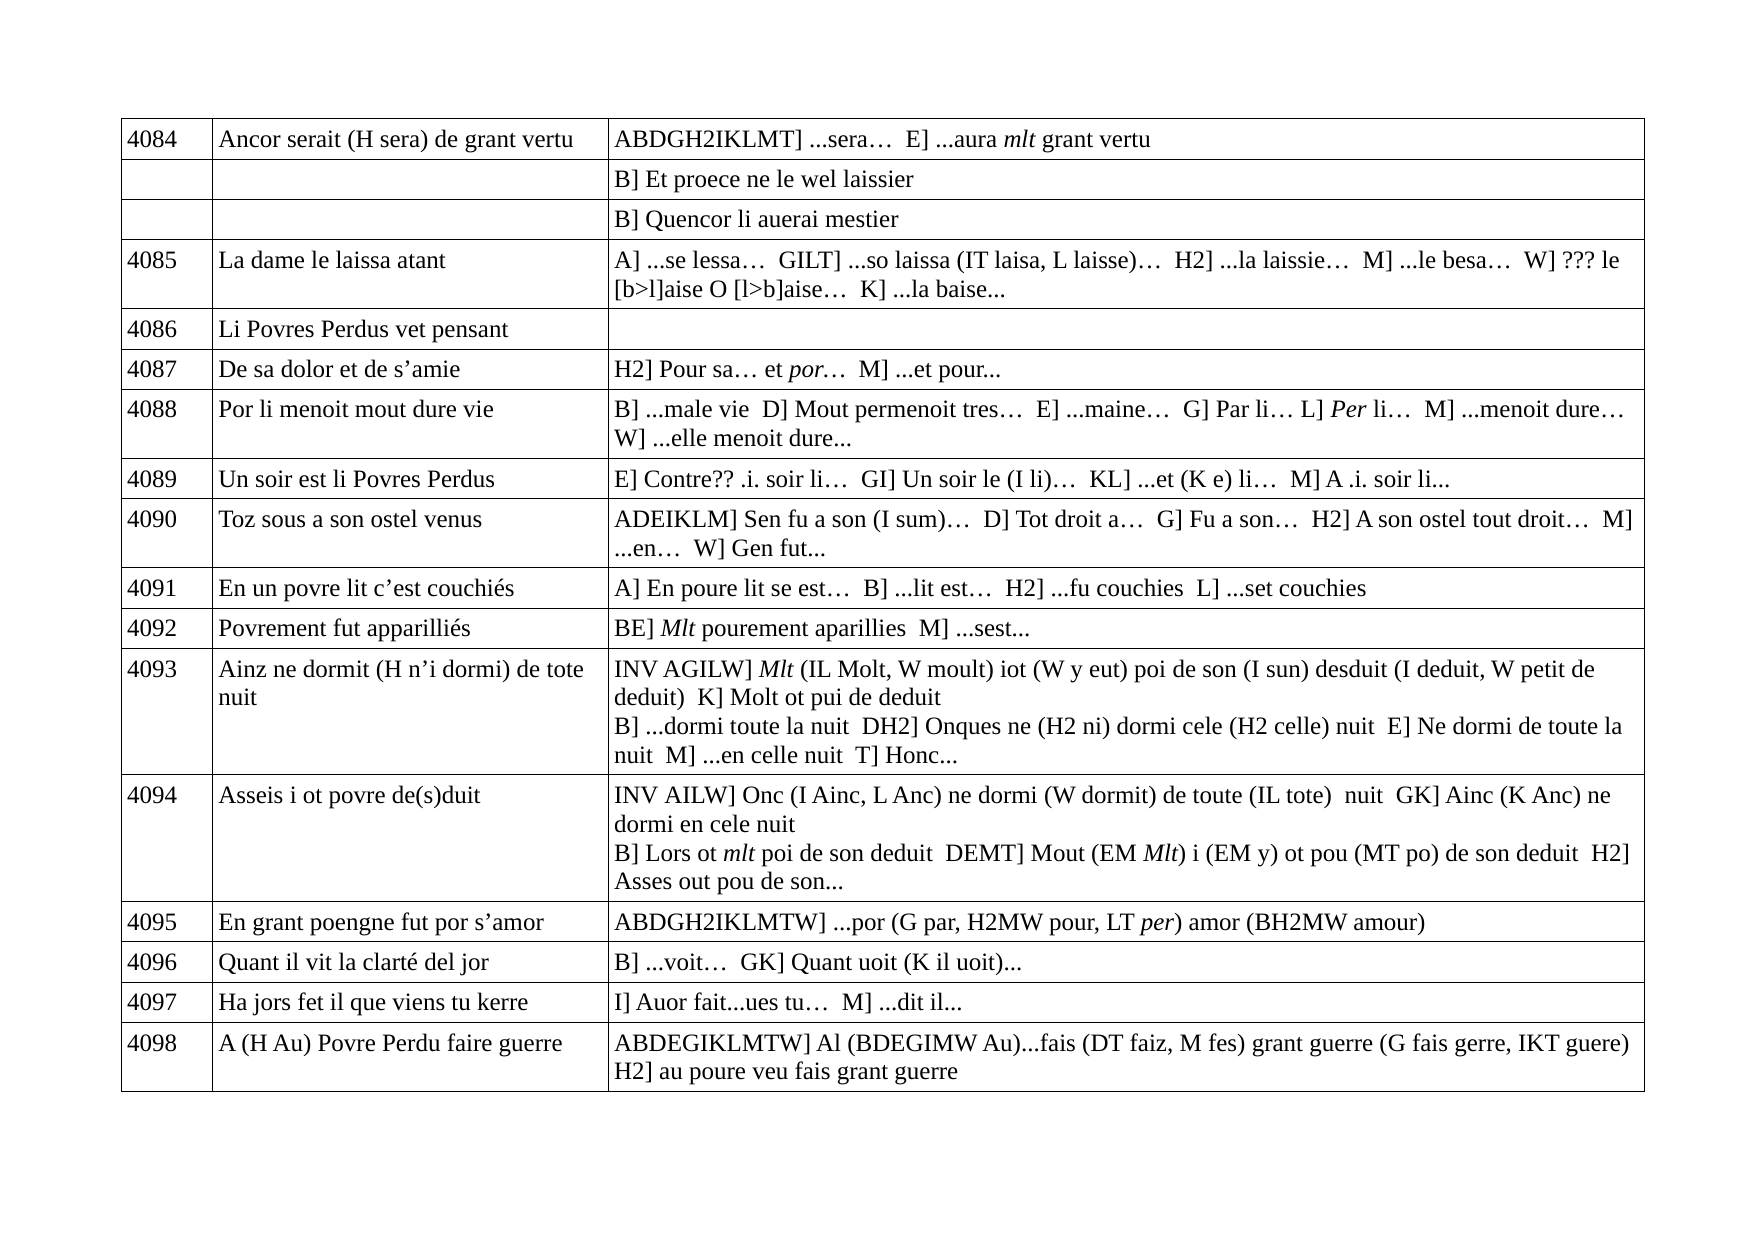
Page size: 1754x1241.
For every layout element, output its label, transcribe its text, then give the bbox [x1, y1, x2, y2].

table_cell E] Contre?? .i. soir li… GI] Un soir le (I li)… KL] ...et (K e) li… M] A .i. soir li... [609, 459, 1644, 498]
table_cell 4095 [122, 902, 212, 941]
table_cell En un povre lit c’est couchiés [213, 568, 608, 607]
table_cell Por li menoit mout dure vie [213, 390, 608, 458]
table_cell H2] Pour sa… et por… M] ...et pour... [609, 350, 1644, 389]
table_cell I] Auor fait...ues tu… M] ...dit il... [609, 983, 1644, 1022]
table_cell De sa dolor et de s’amie [213, 350, 608, 389]
table_cell 4085 [122, 240, 212, 308]
table_cell 4098 [122, 1023, 212, 1091]
table_cell 4097 [122, 983, 212, 1022]
table_cell Quant il vit la clarté del jor [213, 942, 608, 982]
table_cell Asseis i ot povre de(s)duit [213, 775, 608, 901]
table_cell A] ...se lessa… GILT] ...so laissa (IT laisa, L laisse)… H2] ...la laissie… M] ...le besa… W] ??? le [b>l]aise O [l>b]aise… K] ...la baise... [609, 240, 1644, 308]
table_cell Povrement fut apparilliés [213, 609, 608, 648]
table_cell ABDGH2IKLMTW] ...por (G par, H2MW pour, LT per) amor (BH2MW amour) [609, 902, 1644, 941]
table_cell INV AILW] Onc (I Ainc, L Anc) ne dormi (W dormit) de toute (IL tote) nuit GK] Ainc (K Anc) ne dormi en cele nuit B] Lors ot mlt poi de son deduit DEMT] Mout (EM Mlt) i (EM y) ot pou (MT po) de son deduit H2] Asses out pou de son... [609, 775, 1644, 901]
table_cell [122, 200, 212, 239]
table_cell A (H Au) Povre Perdu faire guerre [213, 1023, 608, 1091]
table_cell [213, 160, 608, 199]
table_cell La dame le laissa atant [213, 240, 608, 308]
table_cell 4084 [122, 119, 212, 158]
table_cell B] Et proece ne le wel laissier [609, 160, 1644, 199]
table_cell A] En poure lit se est… B] ...lit est… H2] ...fu couchies L] ...set couchies [609, 568, 1644, 607]
table_cell [122, 160, 212, 199]
table_cell 4087 [122, 350, 212, 389]
table_cell B] ...male vie D] Mout permenoit tres… E] ...maine… G] Par li… L] Per li… M] ...menoit dure… W] ...elle menoit dure... [609, 390, 1644, 458]
table_cell 4090 [122, 499, 212, 567]
table_cell En grant poengne fut por s’amor [213, 902, 608, 941]
table_cell ADEIKLM] Sen fu a son (I sum)… D] Tot droit a… G] Fu a son… H2] A son ostel tout droit… M] ...en… W] Gen fut... [609, 499, 1644, 567]
table_cell B] ...voit… GK] Quant uoit (K il uoit)... [609, 942, 1644, 982]
table_cell 4094 [122, 775, 212, 901]
table_cell B] Quencor li auerai mestier [609, 200, 1644, 239]
table_cell [609, 309, 1644, 348]
table_cell 4086 [122, 309, 212, 348]
table_cell BE] Mlt pourement aparillies M] ...sest... [609, 609, 1644, 648]
table_cell ABDGH2IKLMT] ...sera… E] ...aura mlt grant vertu [609, 119, 1644, 158]
table_cell 4091 [122, 568, 212, 607]
table_cell 4093 [122, 649, 212, 774]
table_cell [213, 200, 608, 239]
table_cell Toz sous a son ostel venus [213, 499, 608, 567]
table_cell 4088 [122, 390, 212, 458]
table_cell ABDEGIKLMTW] Al (BDEGIMW Au)...fais (DT faiz, M fes) grant guerre (G fais gerre, IKT guere) H2] au poure veu fais grant guerre [609, 1023, 1644, 1091]
table_cell Ha jors fet il que viens tu kerre [213, 983, 608, 1022]
table_cell Li Povres Perdus vet pensant [213, 309, 608, 348]
table_cell INV AGILW] Mlt (IL Molt, W moult) iot (W y eut) poi de son (I sun) desduit (I deduit, W petit de deduit) K] Molt ot pui de deduit B] ...dormi toute la nuit DH2] Onques ne (H2 ni) dormi cele (H2 celle) nuit E] Ne dormi de toute la nuit M] ...en celle nuit T] Honc... [609, 649, 1644, 774]
table_cell Ancor serait (H sera) de grant vertu [213, 119, 608, 158]
table_cell 4096 [122, 942, 212, 982]
table_cell Ainz ne dormit (H n’i dormi) de tote nuit [213, 649, 608, 774]
table_cell Un soir est li Povres Perdus [213, 459, 608, 498]
table_cell 4092 [122, 609, 212, 648]
table_cell 4089 [122, 459, 212, 498]
